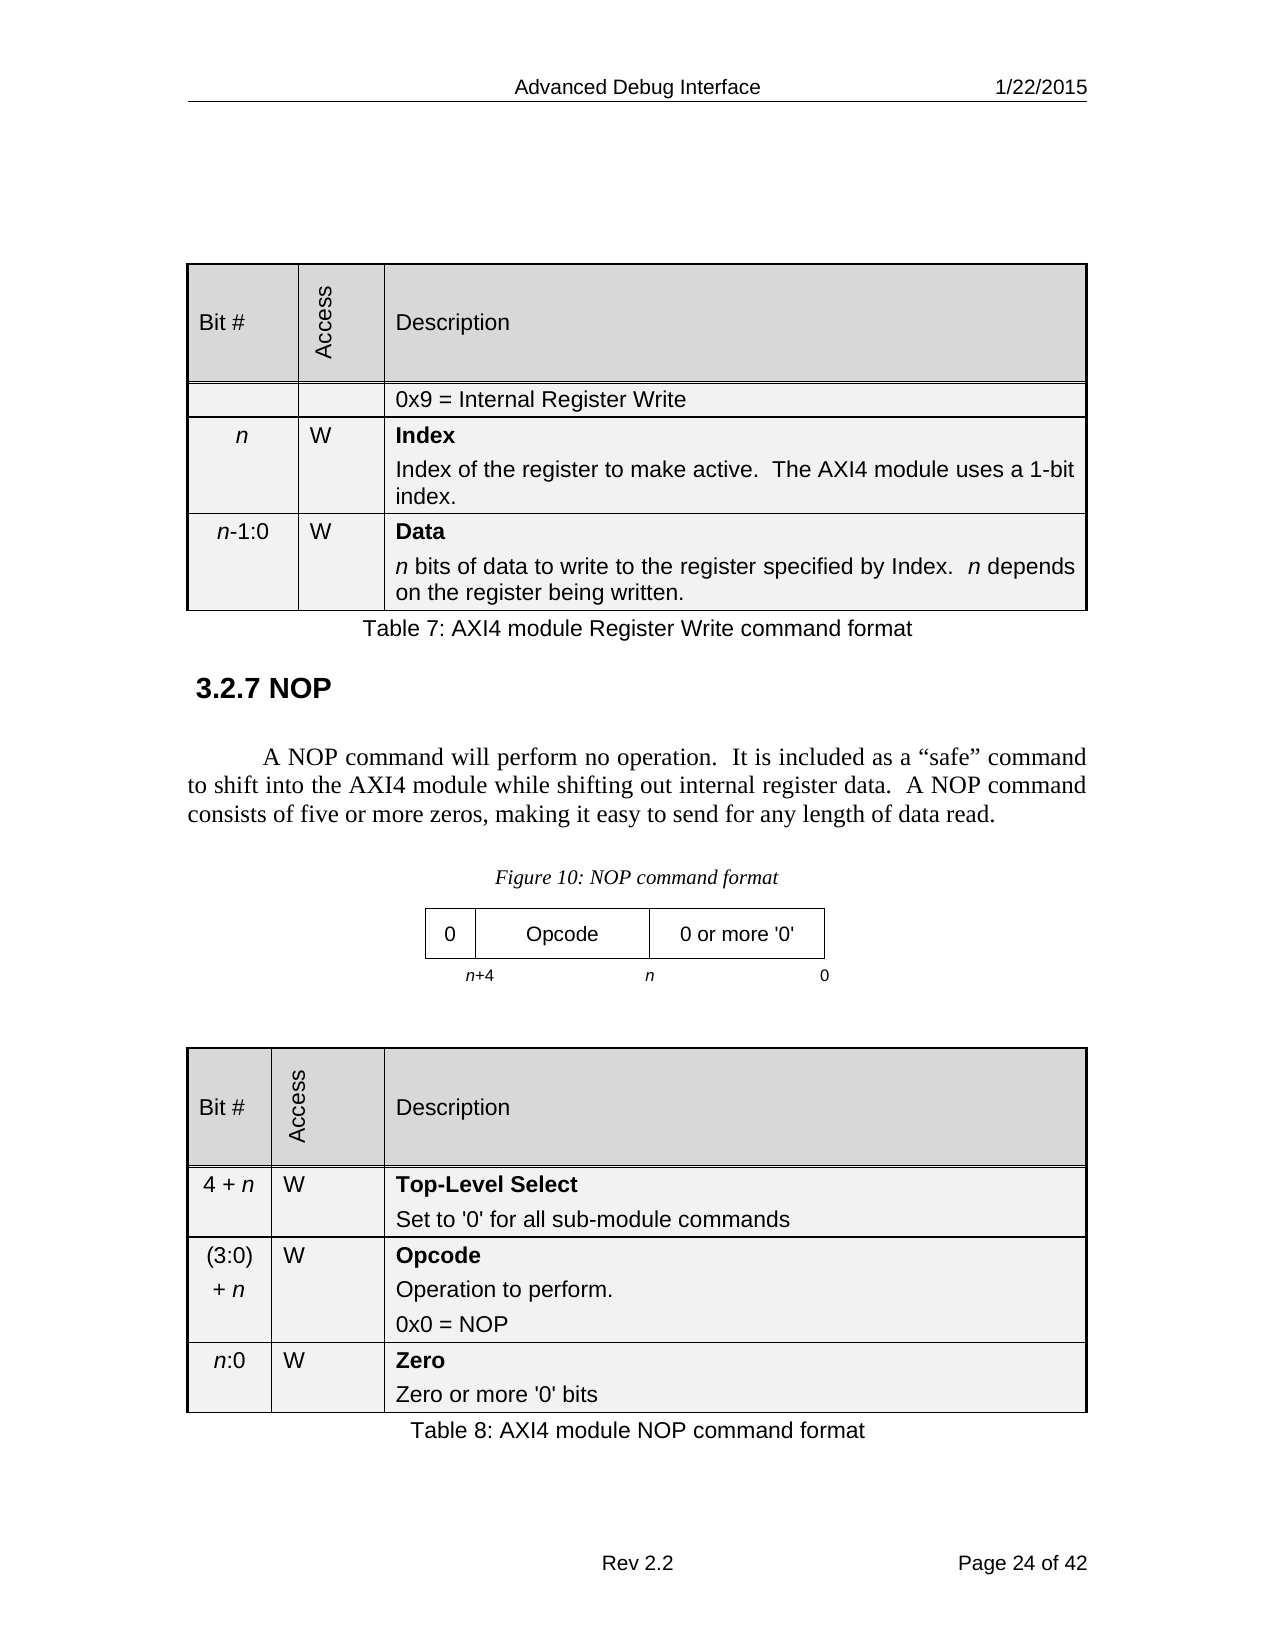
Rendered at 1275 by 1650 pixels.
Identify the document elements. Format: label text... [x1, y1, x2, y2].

table_cell n [189, 418, 298, 513]
table_cell Top-Level Select Set to '0' for all sub-module commands [385, 1168, 1085, 1236]
table_header Access [272, 1049, 384, 1165]
table_cell n-1:0 [189, 514, 298, 610]
table_cell 0x9 = Internal Register Write [385, 384, 1085, 416]
table_cell 4 + n [189, 1168, 271, 1236]
table_cell W [272, 1238, 384, 1342]
table_cell (3:0) + n [189, 1238, 271, 1342]
text A NOP command will perform no operation. It is included as a “safe” command to shift into the AXI4 module while shifting out internal register data. A NOP command consists of five or more zeros, making it easy to send for any length of data read. [187, 742, 1087, 828]
text Table 8: AXI4 module NOP command format [187, 1417, 1087, 1443]
table_header Description [385, 265, 1085, 381]
text Table 7: AXI4 module Register Write command format [187, 615, 1087, 641]
table_header Access [299, 265, 384, 381]
subtitle NOP [187, 671, 1087, 704]
table_header Bit # [189, 265, 298, 381]
table_cell n:0 [189, 1343, 271, 1412]
table_cell Zero Zero or more '0' bits [385, 1343, 1085, 1412]
table_cell W [272, 1168, 384, 1236]
table_cell W [299, 514, 384, 610]
table_cell Data n bits of data to write to the register specified by Index. n depends on the register being written. [385, 514, 1085, 610]
table_header Description [385, 1049, 1085, 1165]
table_cell [299, 384, 384, 416]
table_cell [189, 384, 298, 416]
table_cell Opcode Operation to perform. 0x0 = NOP [385, 1238, 1085, 1342]
table_cell W [272, 1343, 384, 1412]
text Figure 10: NOP command format [425, 865, 850, 889]
table_cell W [299, 418, 384, 513]
table_cell Index Index of the register to make active. The AXI4 module uses a 1-bit index. [385, 418, 1085, 513]
table_header Bit # [189, 1049, 271, 1165]
